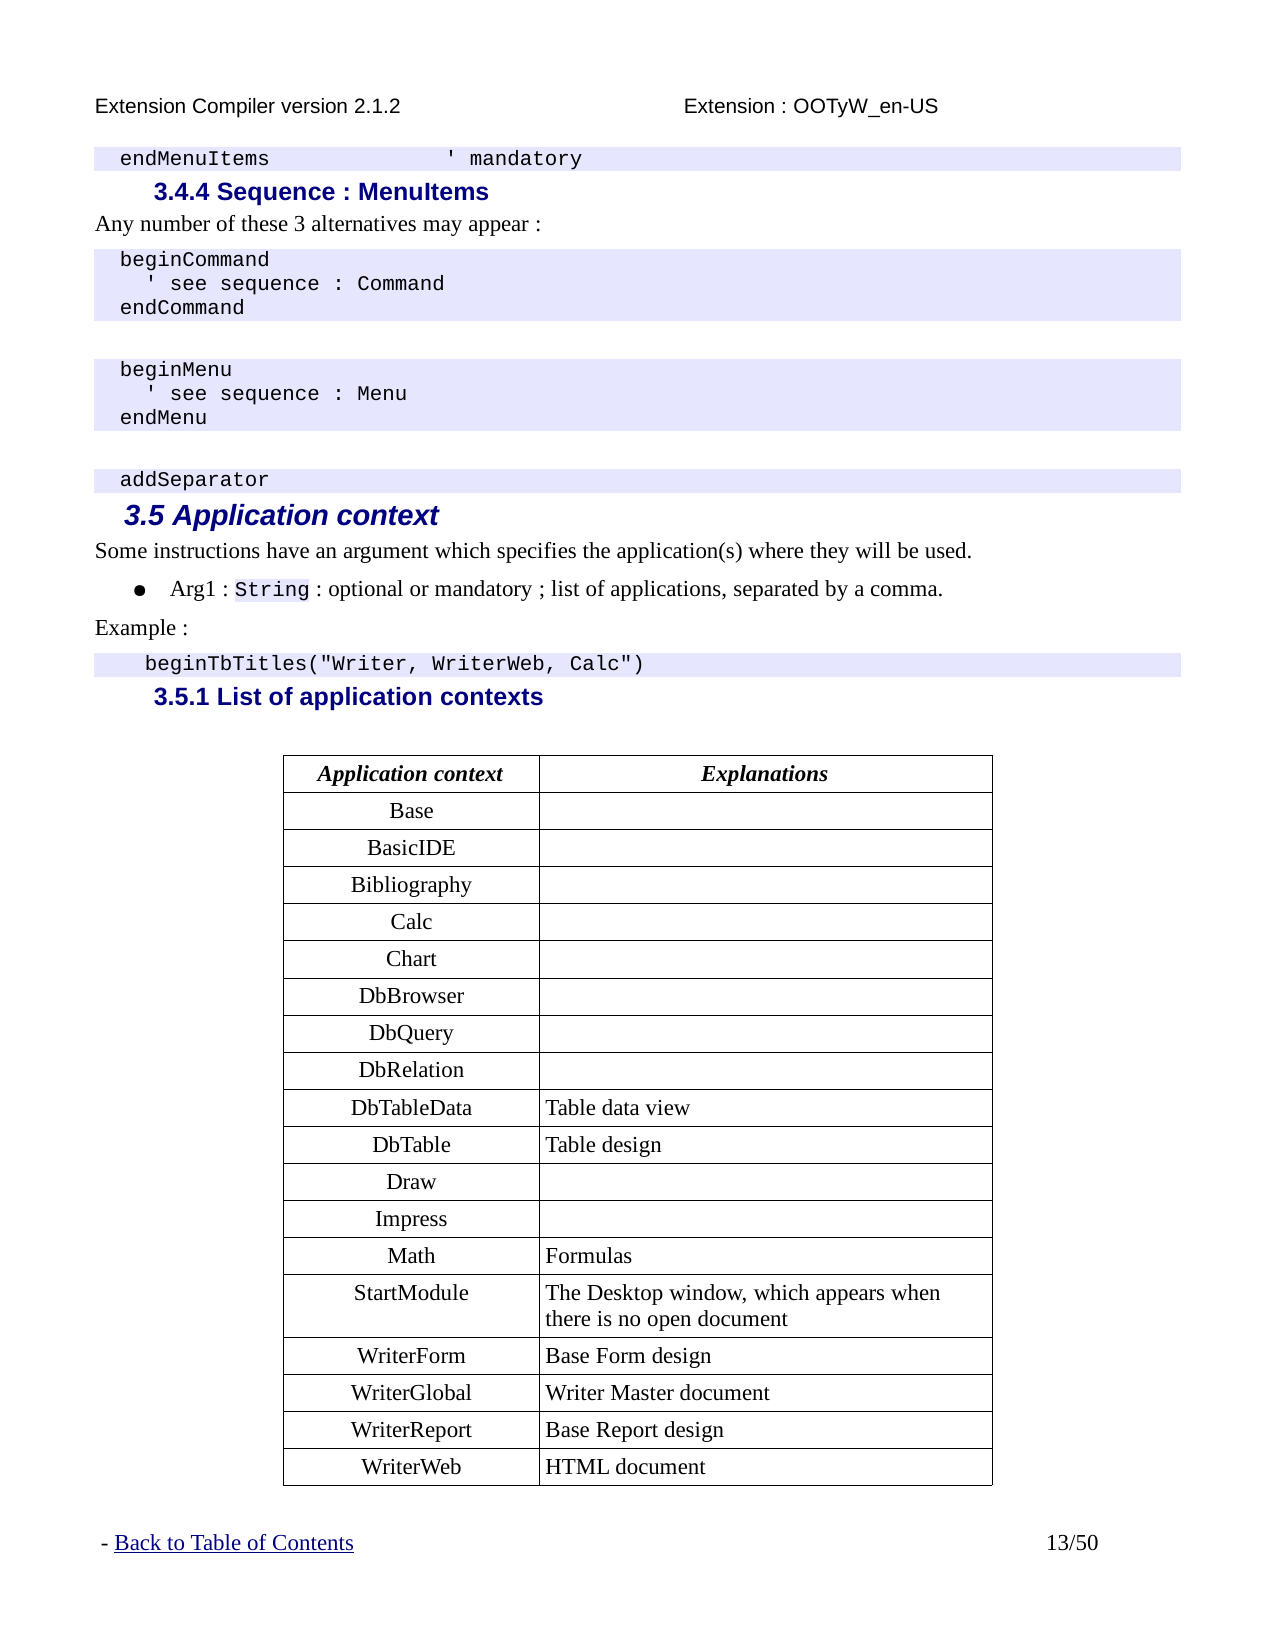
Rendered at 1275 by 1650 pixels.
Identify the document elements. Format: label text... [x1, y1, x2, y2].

table_cell [540, 941, 992, 977]
list Arg1 : String : optional or mandatory ; list of applications, separated by a comma. [132, 576, 1181, 602]
text endMenu [94, 407, 1181, 431]
text addSeparator [94, 469, 1181, 493]
text ' see sequence : Menu [94, 383, 1181, 407]
table_cell WriterForm [284, 1338, 539, 1374]
table_cell Draw [284, 1164, 539, 1200]
table_cell Writer Master document [540, 1375, 992, 1411]
table_cell BasicIDE [284, 830, 539, 866]
table_cell [540, 904, 992, 940]
text Some instructions have an argument which specifies the application(s) where they will be used. [94, 537, 1181, 563]
table_cell WriterReport [284, 1412, 539, 1448]
table_cell Math [284, 1238, 539, 1274]
table_cell DbRelation [284, 1053, 539, 1089]
table_cell [540, 979, 992, 1014]
subtitle List of application contexts [153, 683, 1181, 711]
table_cell DbTableData [284, 1090, 539, 1126]
table_cell [540, 1164, 992, 1200]
table_cell Base Form design [540, 1338, 992, 1374]
table_header Application context [284, 756, 539, 792]
table_cell Calc [284, 904, 539, 940]
subtitle Application context [124, 499, 1181, 532]
table_cell DbQuery [284, 1016, 539, 1052]
table_cell The Desktop window, which appears when there is no open document [540, 1275, 992, 1337]
text beginTbTitles("Writer, WriterWeb, Calc") [94, 653, 1181, 677]
table_cell StartModule [284, 1275, 539, 1337]
table_cell [540, 1201, 992, 1237]
table_cell Bibliography [284, 867, 539, 903]
text Example : [94, 615, 1181, 641]
text endMenuItems ' mandatory [94, 147, 1181, 171]
table_cell DbTable [284, 1127, 539, 1163]
table_cell Base [284, 793, 539, 829]
table_cell Formulas [540, 1238, 992, 1274]
table_cell [540, 867, 992, 903]
table_cell HTML document [540, 1449, 992, 1485]
table_cell Table design [540, 1127, 992, 1163]
table_cell Chart [284, 941, 539, 977]
table_cell Table data view [540, 1090, 992, 1126]
table_cell [540, 1016, 992, 1052]
text beginMenu [94, 359, 1181, 383]
table_cell [540, 830, 992, 866]
text beginCommand [94, 249, 1181, 273]
table_cell [540, 1053, 992, 1089]
table_cell WriterGlobal [284, 1375, 539, 1411]
table_cell [540, 793, 992, 829]
table_cell Base Report design [540, 1412, 992, 1448]
text Any number of these 3 alternatives may appear : [94, 211, 1181, 237]
subtitle Sequence : MenuItems [153, 177, 1181, 205]
text endCommand [94, 297, 1181, 321]
table_cell DbBrowser [284, 979, 539, 1014]
table_header Explanations [540, 756, 992, 792]
text ' see sequence : Command [94, 273, 1181, 297]
table_cell Impress [284, 1201, 539, 1237]
table_cell WriterWeb [284, 1449, 539, 1485]
